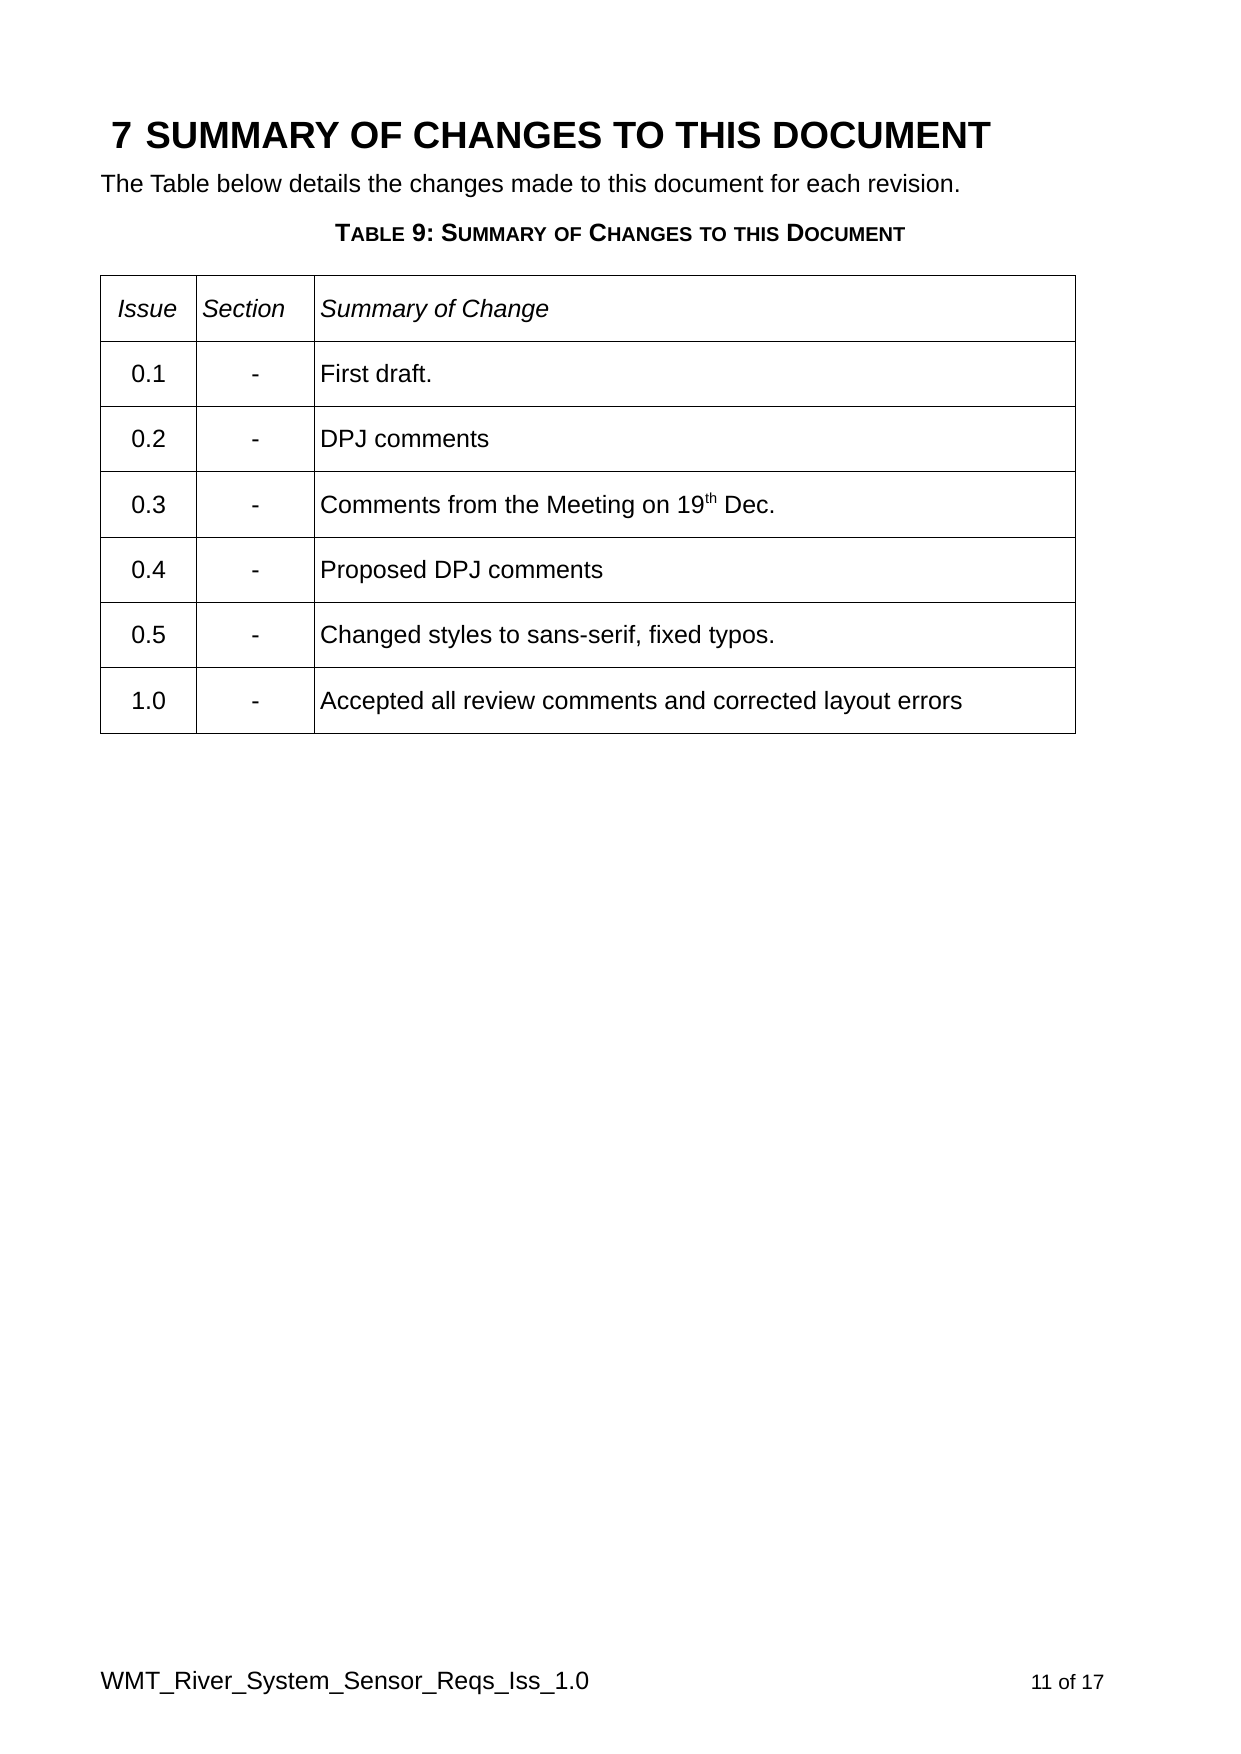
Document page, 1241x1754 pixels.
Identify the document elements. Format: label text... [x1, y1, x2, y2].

table_cell - [197, 407, 314, 471]
table_cell - [197, 538, 314, 602]
table_cell 1.0 [101, 668, 196, 733]
table_cell 0.4 [101, 538, 196, 602]
table_cell Accepted all review comments and corrected layout errors [315, 668, 1075, 733]
subtitle SUMMARY OF CHANGES TO THIS DOCUMENT [100, 113, 1140, 156]
table_header Section [197, 276, 314, 341]
table_cell First draft. [315, 342, 1075, 406]
table_cell Changed styles to sans-serif, fixed typos. [315, 603, 1075, 667]
table_cell 0.3 [101, 472, 196, 537]
table_cell - [197, 472, 314, 537]
table_header Issue [101, 276, 196, 341]
table_cell Comments from the Meeting on 19th Dec. [315, 472, 1075, 537]
table_cell 0.5 [101, 603, 196, 667]
table_cell 0.2 [101, 407, 196, 471]
table_header Summary of Change [315, 276, 1075, 341]
table_cell - [197, 668, 314, 733]
table_cell - [197, 603, 314, 667]
text The Table below details the changes made to this document for each revision. [100, 169, 1140, 198]
subtitle Table 9: Summary of Changes to this Document [100, 218, 1140, 247]
table_cell 0.1 [101, 342, 196, 406]
table_cell DPJ comments [315, 407, 1075, 471]
table_cell - [197, 342, 314, 406]
table_cell Proposed DPJ comments [315, 538, 1075, 602]
